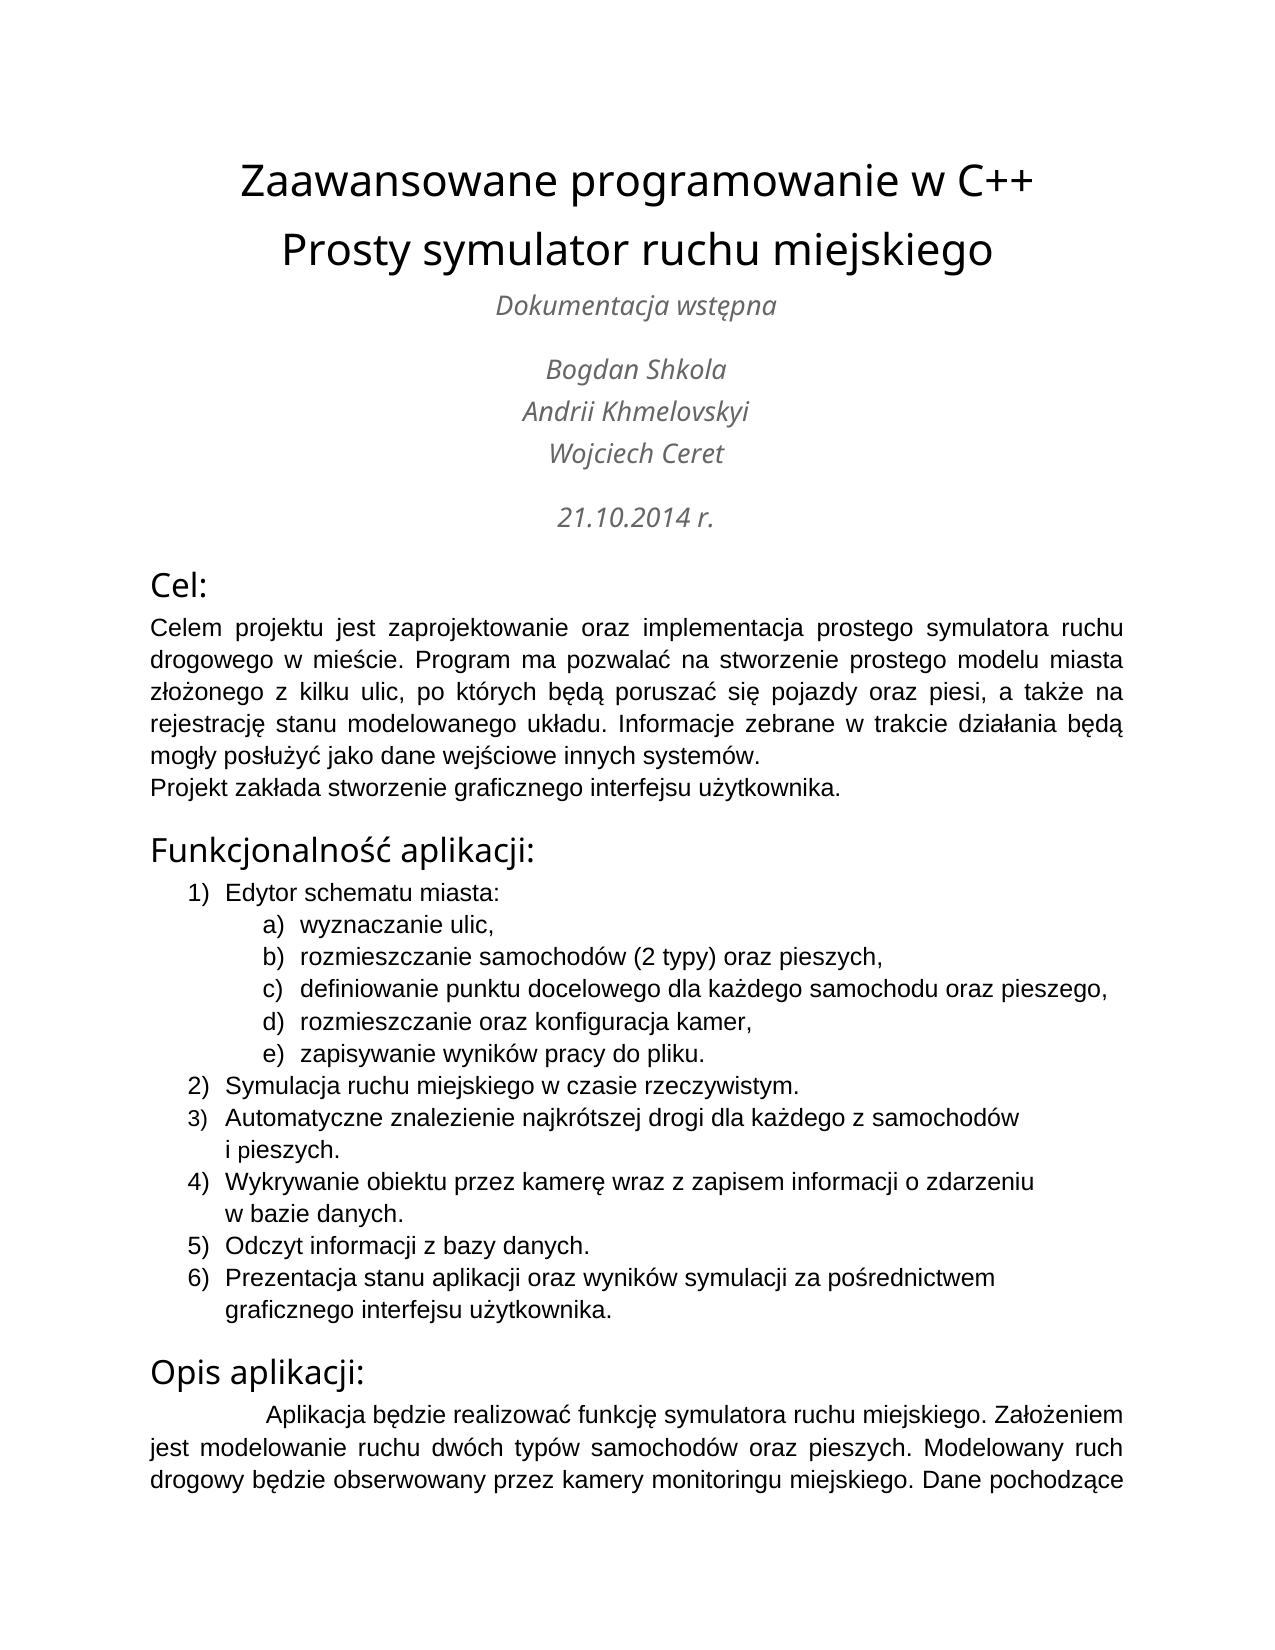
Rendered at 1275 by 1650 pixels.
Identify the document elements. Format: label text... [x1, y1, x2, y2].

subtitle Opis aplikacji: [150, 1349, 1125, 1394]
list definiowanie punktu docelowego dla każdego samochodu oraz pieszego, [262, 975, 1125, 1003]
list Edytor schematu miasta: [187, 879, 1125, 907]
text Celem projektu jest zaprojektowanie oraz implementacja prostego symulatora ruchu drogowego w mieście. Program ma pozwalać na stworzenie prostego modelu miasta złożonego z kilku ulic, po których będą poruszać się pojazdy oraz piesi, a także na rejestrację stanu modelowanego układu. Informacje zebrane w trakcie działania będą mogły posłużyć jako dane wejściowe innych systemów. [150, 613, 1125, 770]
list wyznaczanie ulic, [262, 911, 1125, 939]
list Odczyt informacji z bazy danych. [187, 1232, 1125, 1260]
list Automatyczne znalezienie najkrótszej drogi dla każdego z samochodów i pieszych. [187, 1104, 1125, 1164]
list Prezentacja stanu aplikacji oraz wyników symulacji za pośrednictwem graficznego interfejsu użytkownika. [187, 1264, 1125, 1324]
subtitle Cel: [150, 561, 1125, 607]
list rozmieszczanie samochodów (2 typy) oraz pieszych, [262, 943, 1125, 971]
subtitle 21.10.2014 r. [150, 498, 1125, 535]
subtitle Dokumentacja wstępna [150, 287, 1125, 324]
list rozmieszczanie oraz konfiguracja kamer, [262, 1007, 1125, 1035]
list zapisywanie wyników pracy do pliku. [262, 1039, 1125, 1067]
subtitle Bogdan Shkola Andrii Khmelovskyi Wojciech Ceret [150, 350, 1125, 472]
text Aplikacja będzie realizować funkcję symulatora ruchu miejskiego. Założeniem jest modelowanie ruchu dwóch typów samochodów oraz pieszych. Modelowany ruch drogowy będzie obserwowany przez kamery monitoringu miejskiego. Dane pochodzące [150, 1401, 1125, 1493]
title Prosty symulator ruchu miejskiego [150, 218, 1125, 278]
subtitle Funkcjonalność aplikacji: [150, 827, 1125, 872]
list Symulacja ruchu miejskiego w czasie rzeczywistym. [187, 1072, 1125, 1099]
title Zaawansowane programowanie w C++ [150, 150, 1125, 209]
list Wykrywanie obiektu przez kamerę wraz z zapisem informacji o zdarzeniu w bazie danych. [187, 1168, 1125, 1228]
text Projekt zakłada stworzenie graficznego interfejsu użytkownika. [150, 774, 1125, 802]
